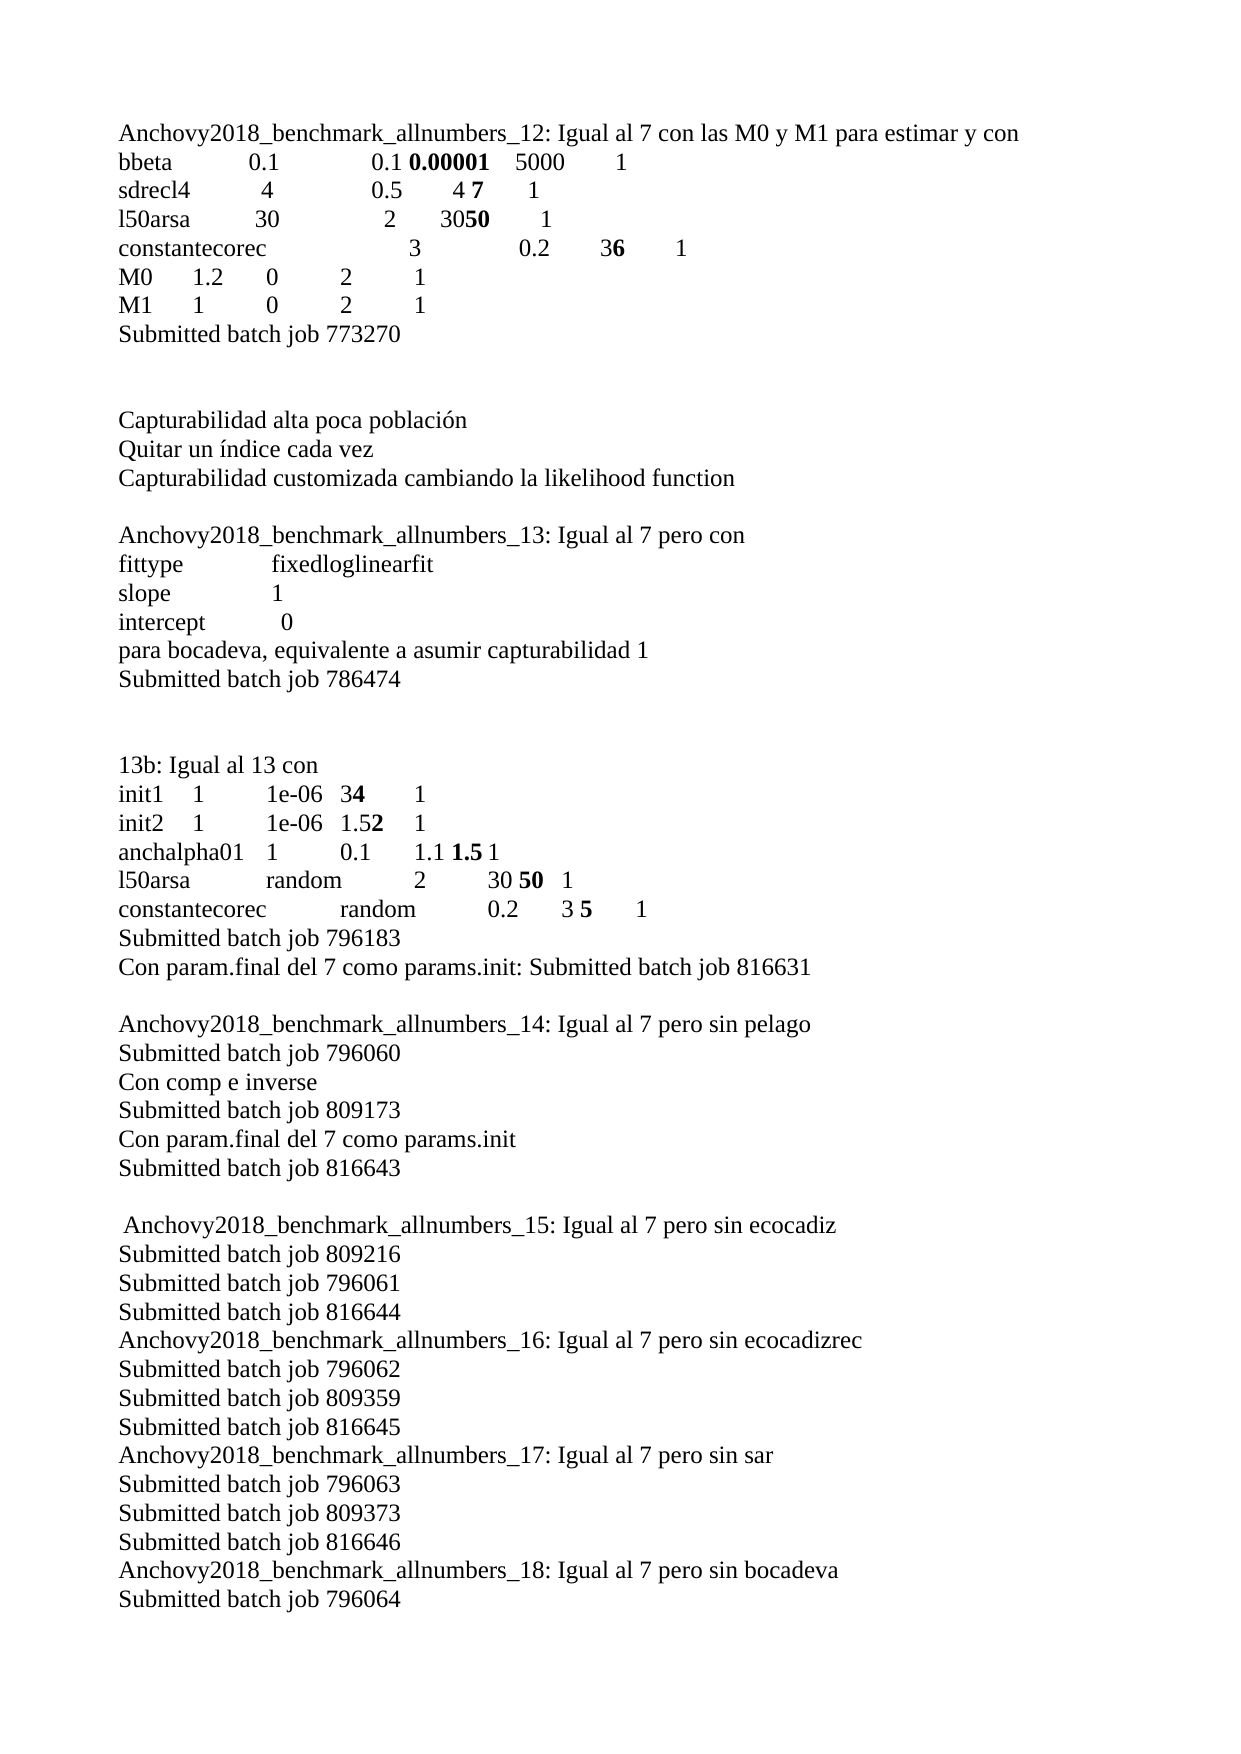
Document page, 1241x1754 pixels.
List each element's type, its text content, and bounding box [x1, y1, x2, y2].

text Submitted batch job 796061 [118, 1268, 1122, 1297]
text Submitted batch job 809216 [118, 1239, 1122, 1268]
text para bocadeva, equivalente a asumir capturabilidad 1 [118, 636, 1122, 664]
text init1 1 1e-06 34 1 [118, 779, 1122, 808]
text Submitted batch job 786474 [118, 664, 1122, 693]
text Quitar un índice cada vez [118, 434, 1122, 463]
text Submitted batch job 816644 [118, 1297, 1122, 1326]
text constantecorec random 0.2 3 5 1 [118, 894, 1122, 923]
text Anchovy2018_benchmark_allnumbers_15: Igual al 7 pero sin ecocadiz [118, 1211, 1122, 1239]
text Anchovy2018_benchmark_allnumbers_12: Igual al 7 con las M0 y M1 para estimar y con [118, 118, 1122, 147]
text constantecorec 3 0.2 36 1 [118, 233, 1122, 262]
text Anchovy2018_benchmark_allnumbers_18: Igual al 7 pero sin bocadeva [118, 1556, 1122, 1584]
text Capturabilidad customizada cambiando la likelihood function [118, 463, 1122, 492]
text Submitted batch job 816643 [118, 1153, 1122, 1182]
text Con param.final del 7 como params.init [118, 1124, 1122, 1153]
text Capturabilidad alta poca población [118, 406, 1122, 434]
text Submitted batch job 796063 [118, 1469, 1122, 1498]
text Submitted batch job 796183 [118, 923, 1122, 952]
text Submitted batch job 796064 [118, 1584, 1122, 1613]
text 13b: Igual al 13 con [118, 751, 1122, 779]
text M1 1 0 2 1 [118, 291, 1122, 319]
text Con param.final del 7 como params.init: Submitted batch job 816631 [118, 952, 1122, 981]
text Submitted batch job 796062 [118, 1354, 1122, 1383]
text fittype fixedloglinearfit slope 1 intercept 0 [118, 549, 1122, 636]
text Anchovy2018_benchmark_allnumbers_17: Igual al 7 pero sin sar [118, 1441, 1122, 1469]
text Con comp e inverse [118, 1067, 1122, 1096]
text init2 1 1e-06 1.52 1 [118, 808, 1122, 837]
text Submitted batch job 796060 [118, 1038, 1122, 1067]
text Submitted batch job 816646 [118, 1527, 1122, 1556]
text anchalpha01 1 0.1 1.1 1.5 1 [118, 837, 1122, 866]
text Anchovy2018_benchmark_allnumbers_14: Igual al 7 pero sin pelago [118, 1009, 1122, 1038]
text Submitted batch job 773270 [118, 319, 1122, 348]
text Anchovy2018_benchmark_allnumbers_13: Igual al 7 pero con [118, 521, 1122, 549]
text Anchovy2018_benchmark_allnumbers_16: Igual al 7 pero sin ecocadizrec [118, 1326, 1122, 1354]
text l50arsa 30 2 3050 1 [118, 204, 1122, 233]
text Submitted batch job 809359 [118, 1383, 1122, 1412]
text bbeta 0.1 0.1 0.00001 5000 1 [118, 147, 1122, 176]
text Submitted batch job 816645 [118, 1412, 1122, 1441]
text l50arsa random 2 30 50 1 [118, 866, 1122, 894]
text Submitted batch job 809373 [118, 1498, 1122, 1527]
text Submitted batch job 809173 [118, 1096, 1122, 1124]
text M0 1.2 0 2 1 [118, 262, 1122, 291]
text sdrecl4 4 0.5 4 7 1 [118, 176, 1122, 204]
